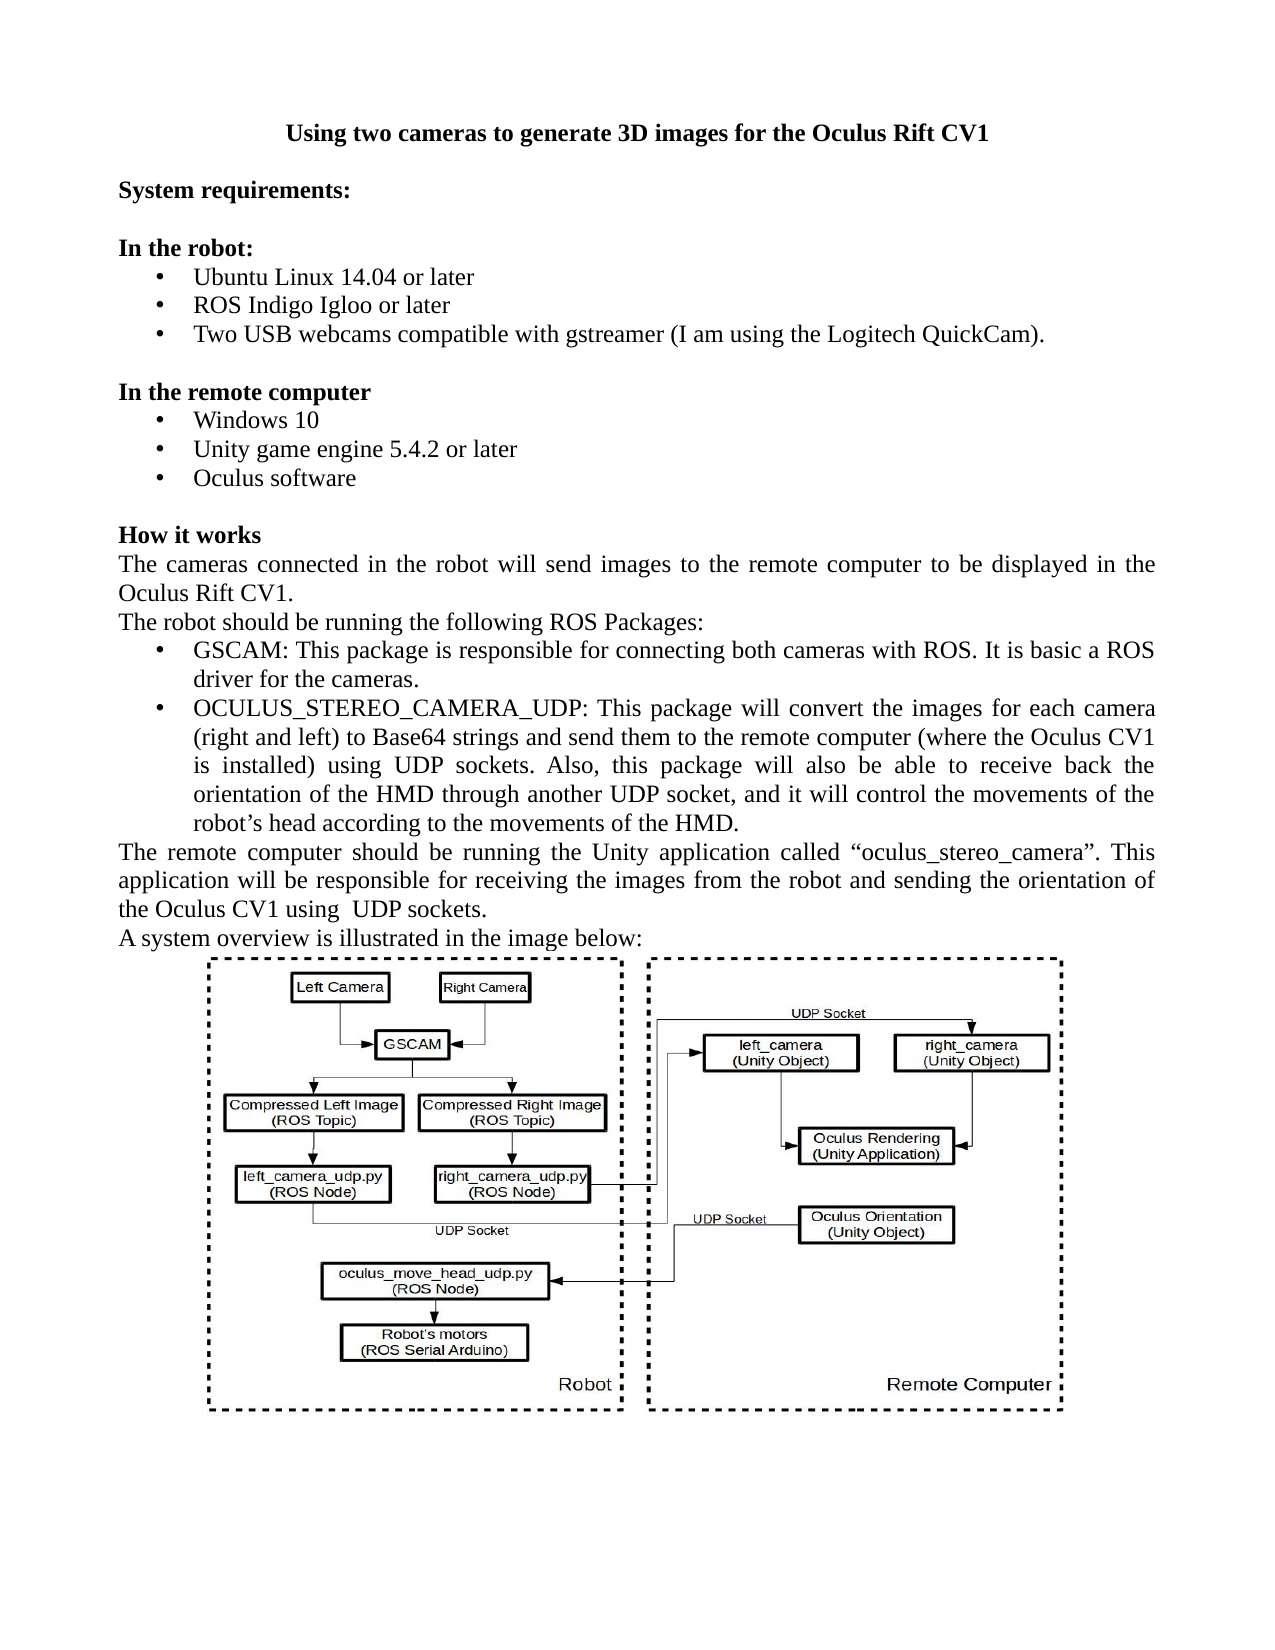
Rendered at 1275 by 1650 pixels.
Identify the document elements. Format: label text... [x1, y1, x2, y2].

text The cameras connected in the robot will send images to the remote computer to be displayed in the Oculus Rift CV1. [118, 549, 1157, 607]
list GSCAM: This package is responsible for connecting both cameras with ROS. It is basic a ROS driver for the cameras. [156, 636, 1157, 693]
list Two USB webcams compatible with gstreamer (I am using the Logitech QuickCam). [156, 319, 1157, 348]
list Unity game engine 5.4.2 or later [156, 434, 1157, 463]
list Ubuntu Linux 14.04 or later [156, 262, 1157, 291]
text How it works [118, 521, 1157, 549]
list Oculus software [156, 463, 1157, 492]
text The robot should be running the following ROS Packages: [118, 607, 1157, 636]
list OCULUS_STEREO_CAMERA_UDP: This package will convert the images for each camera (right and left) to Base64 strings and send them to the remote computer (where the Oculus CV1 is installed) using UDP sockets. Also, this package will also be able to receive back the orientation of the HMD through another UDP socket, and it will control the movements of the robot’s head according to the movements of the HMD. [156, 693, 1157, 837]
text System requirements: [118, 176, 1157, 204]
text In the remote computer [118, 377, 1157, 406]
picture [201, 951, 1074, 1422]
list ROS Indigo Igloo or later [156, 291, 1157, 319]
text The remote computer should be running the Unity application called “oculus_stereo_camera”. This application will be responsible for receiving the images from the robot and sending the orientation of the Oculus CV1 using UDP sockets. [118, 837, 1157, 923]
text A system overview is illustrated in the image below: [118, 923, 1157, 952]
text In the robot: [118, 233, 1157, 262]
text Using two cameras to generate 3D images for the Oculus Rift CV1 [118, 118, 1157, 147]
list Windows 10 [156, 406, 1157, 434]
